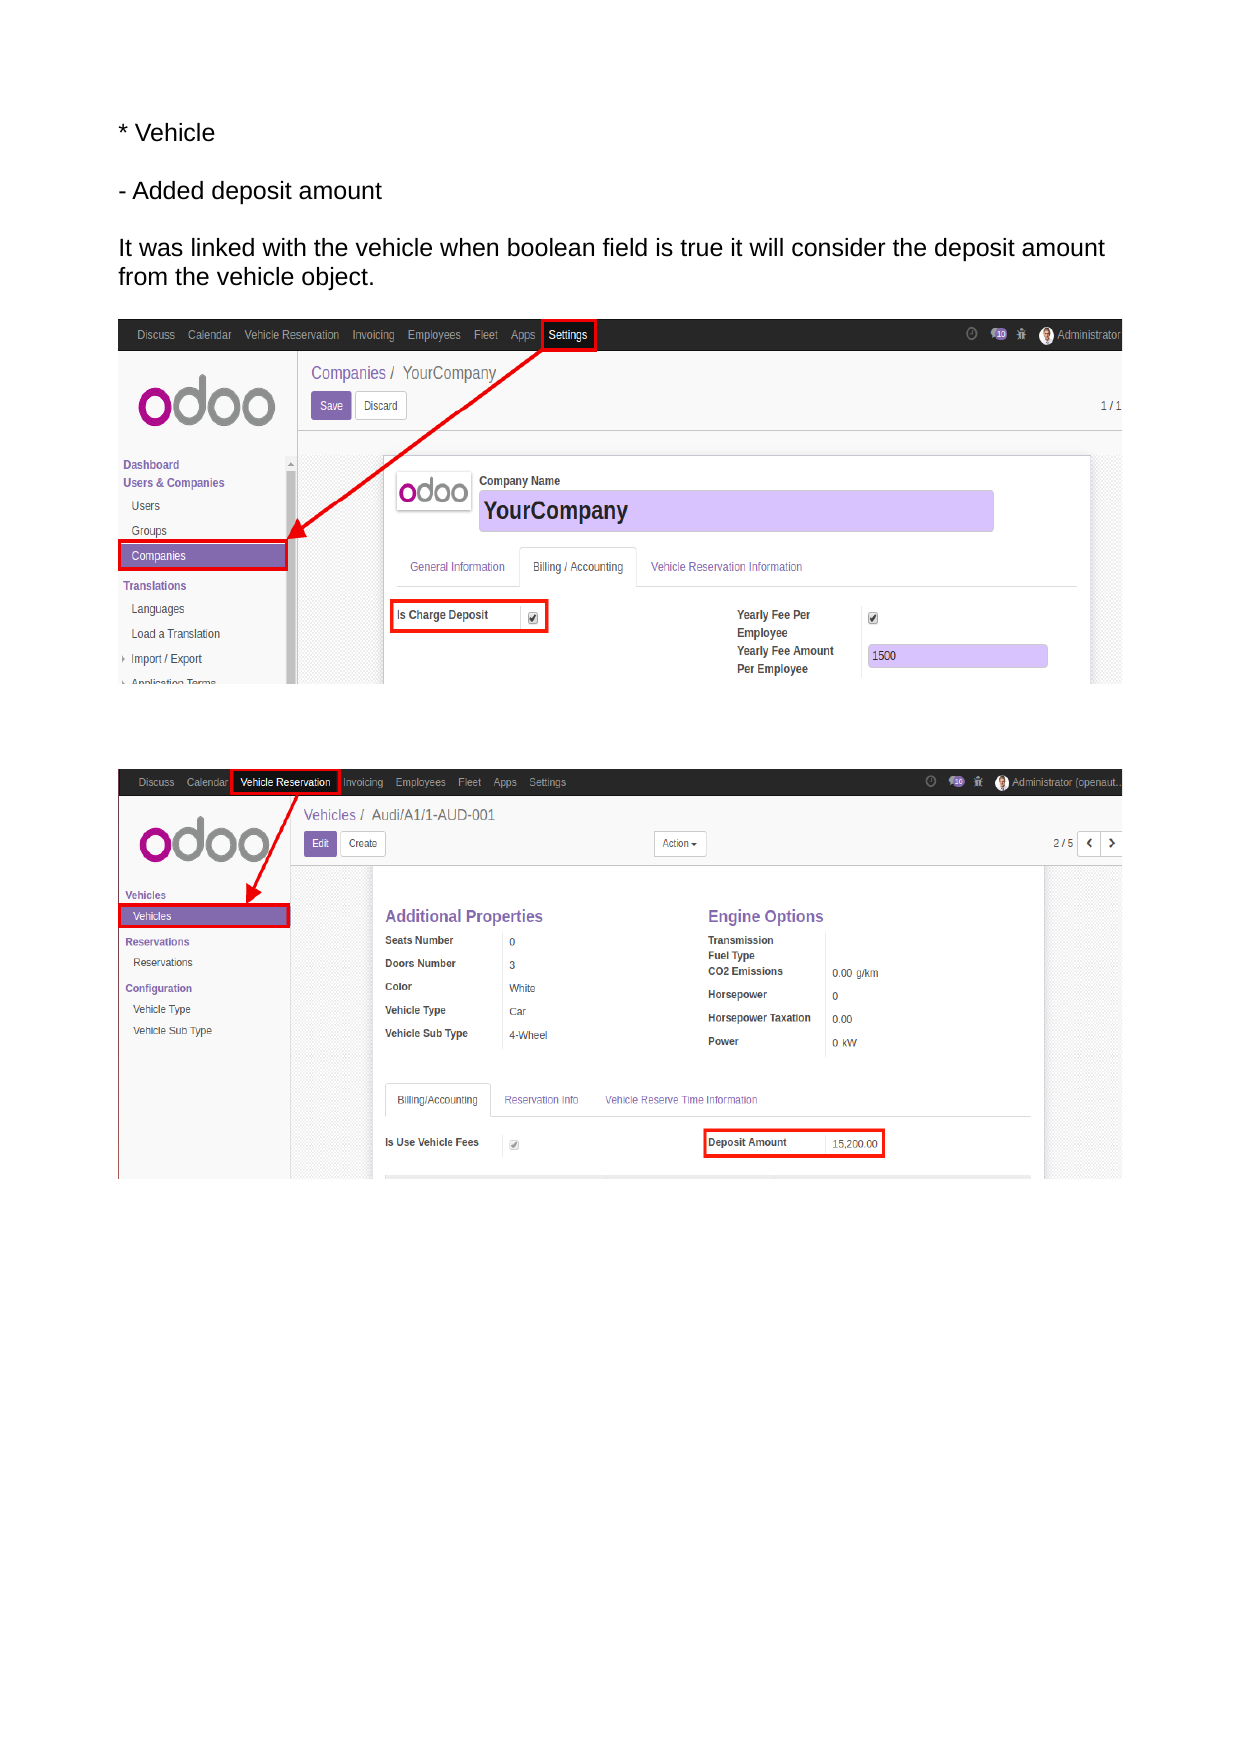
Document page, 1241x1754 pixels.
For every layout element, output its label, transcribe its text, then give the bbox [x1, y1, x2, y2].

text It was linked with the vehicle when boolean field is true it will consider the deposit amount from the vehicle object. [118, 233, 1122, 291]
text * Vehicle - Added deposit amount [118, 118, 1122, 204]
picture [118, 319, 1123, 684]
picture [118, 769, 1123, 1179]
